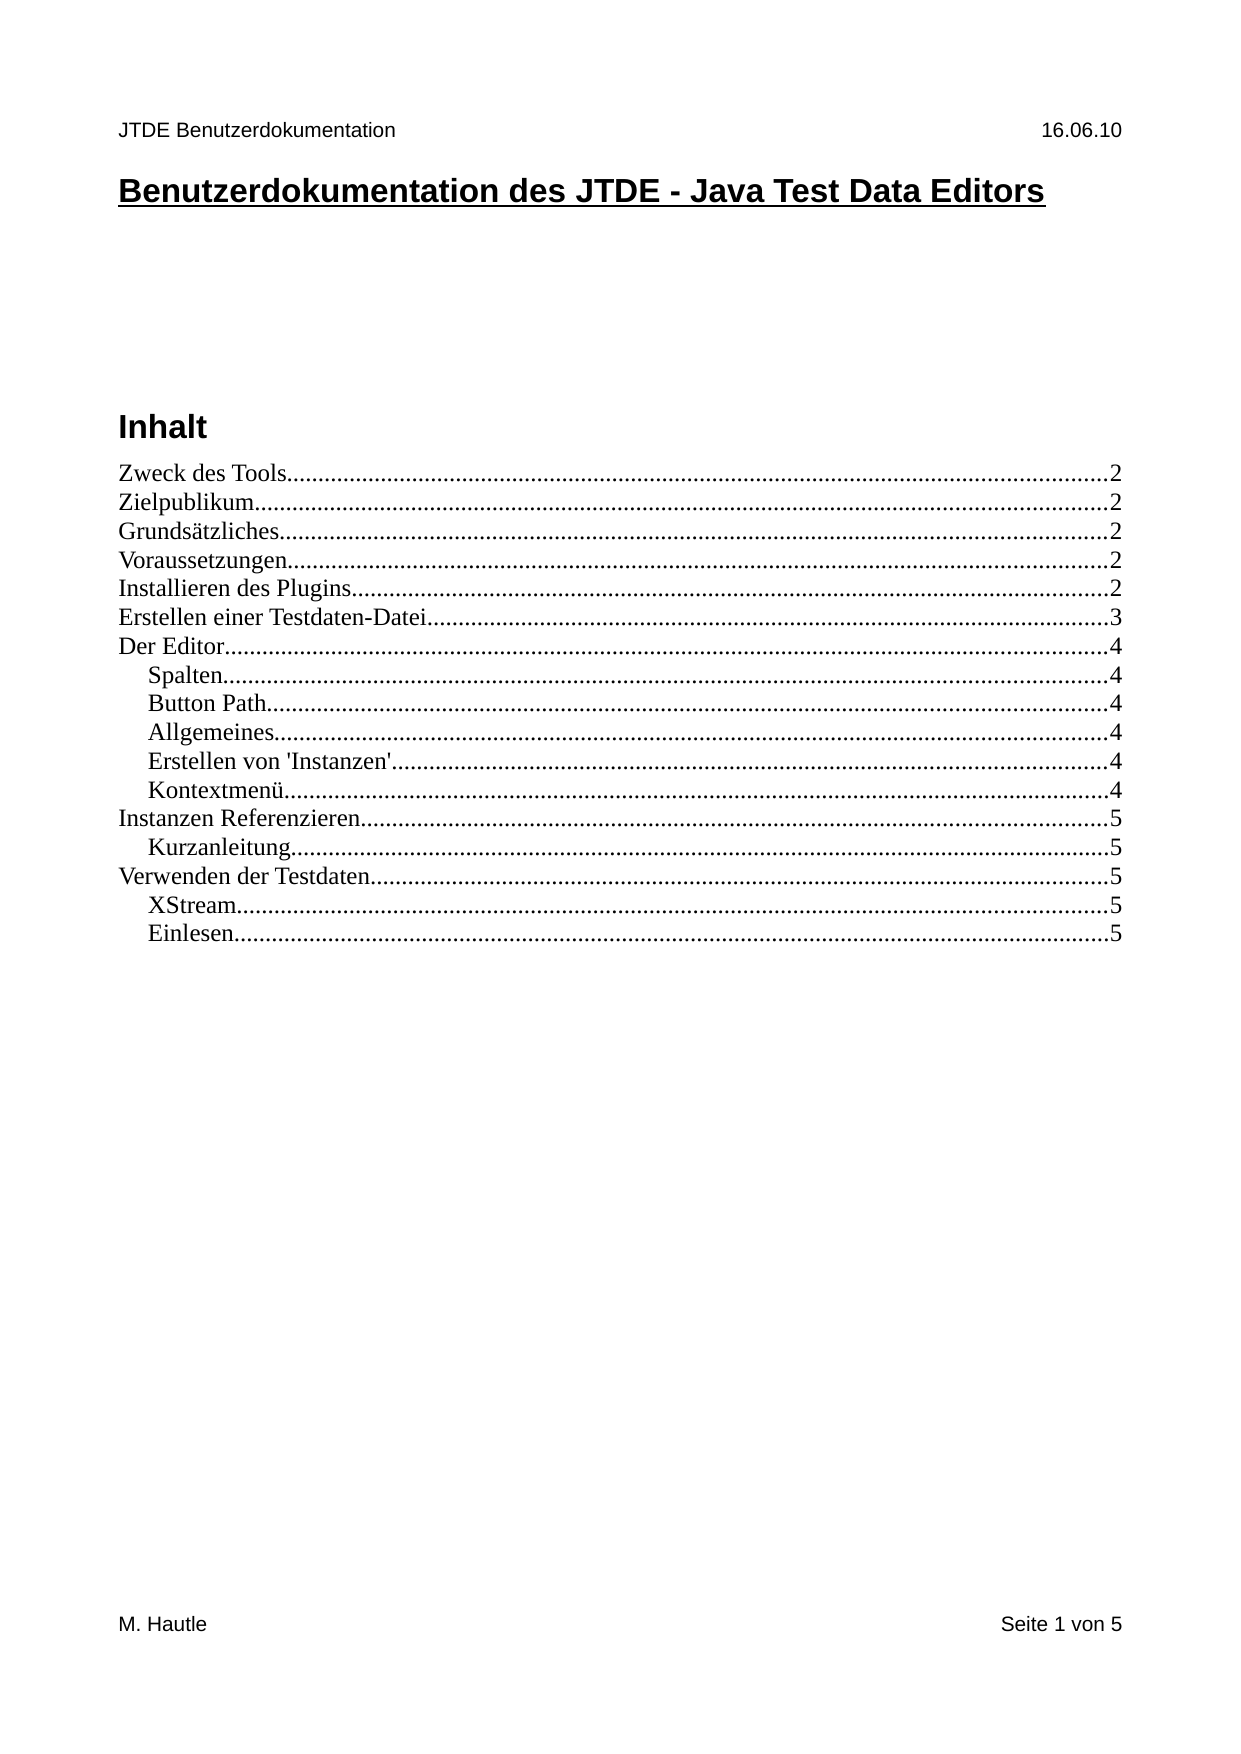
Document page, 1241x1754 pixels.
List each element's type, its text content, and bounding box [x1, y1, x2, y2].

text Einlesen 5 [148, 918, 1122, 947]
text Benutzerdokumentation des JTDE - Java Test Data Editors [118, 172, 1122, 210]
text Instanzen Referenzieren 5 [118, 803, 1122, 832]
text Der Editor 4 [118, 631, 1122, 660]
text Zielpublikum 2 [118, 487, 1122, 516]
text Allgemeines 4 [148, 717, 1122, 746]
text Erstellen einer Testdaten-Datei 3 [118, 602, 1122, 631]
text Grundsätzliches 2 [118, 516, 1122, 545]
text Verwenden der Testdaten 5 [118, 861, 1122, 890]
text Installieren des Plugins 2 [118, 573, 1122, 602]
text Zweck des Tools 2 [118, 458, 1122, 487]
text Spalten 4 [148, 660, 1122, 688]
subtitle Inhalt [118, 407, 1122, 446]
text Voraussetzungen 2 [118, 545, 1122, 573]
text Erstellen von 'Instanzen' 4 [148, 746, 1122, 775]
text Button Path 4 [148, 688, 1122, 717]
text Kurzanleitung 5 [148, 832, 1122, 861]
text Kontextmenü 4 [148, 775, 1122, 803]
text XStream 5 [148, 890, 1122, 918]
